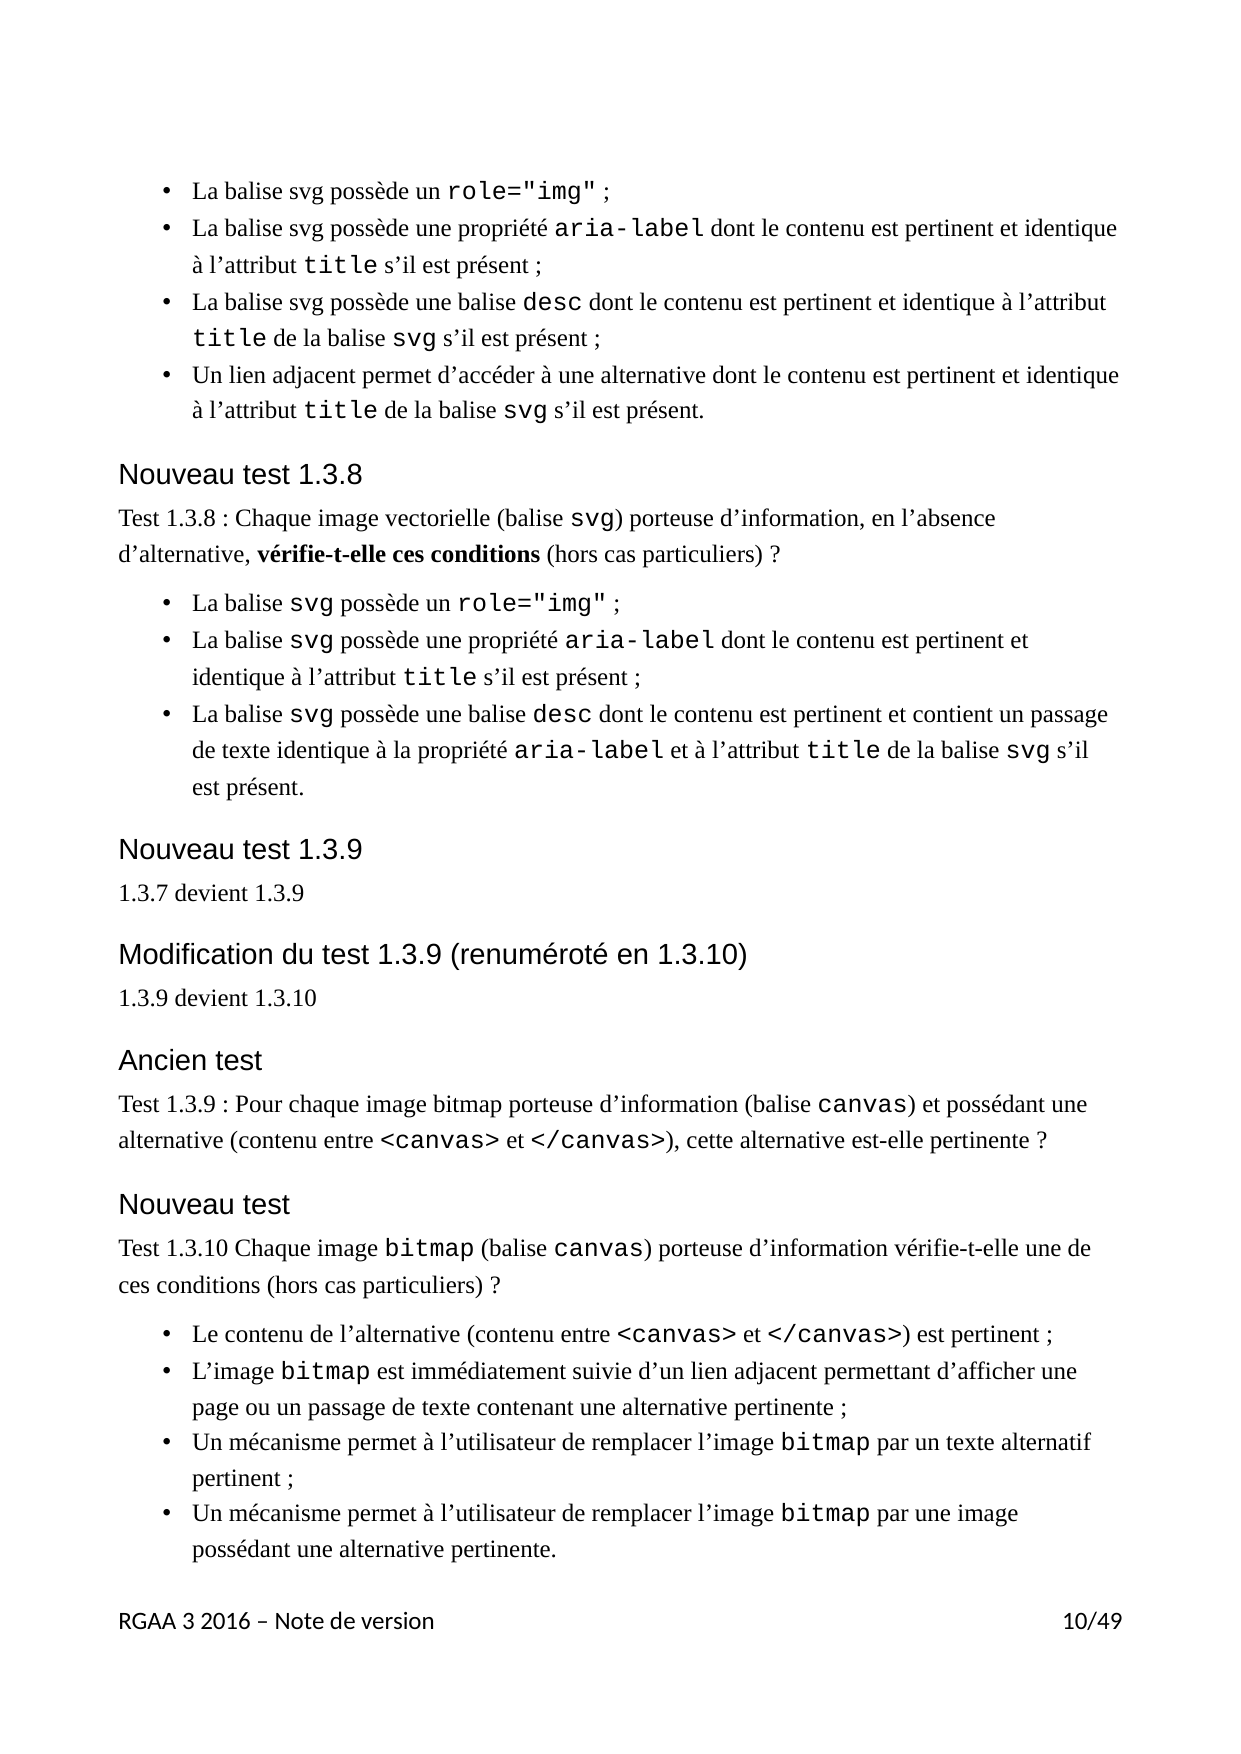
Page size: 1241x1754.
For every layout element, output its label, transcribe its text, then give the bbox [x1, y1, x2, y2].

list La balise svg possède un role="img" ; [162, 176, 1122, 207]
subtitle Nouveau test 1.3.8 [118, 457, 1122, 490]
list La balise svg possède un role="img" ; [162, 588, 1122, 619]
subtitle Ancien test [118, 1043, 1122, 1076]
list La balise svg possède une propriété aria-label dont le contenu est pertinent et identique à l’attribut title s’il est présent ; [162, 213, 1122, 281]
list Le contenu de l’alternative (contenu entre <canvas> et </canvas>) est pertinent ; [162, 1319, 1122, 1350]
list Un mécanisme permet à l’utilisateur de remplacer l’image bitmap par un texte alternatif pertinent ; [162, 1427, 1122, 1492]
text 1.3.9 devient 1.3.10 [118, 983, 1122, 1012]
list La balise svg possède une balise desc dont le contenu est pertinent et contient un passage de texte identique à la propriété aria-label et à l’attribut title de la balise svg s’il est présent. [162, 699, 1122, 801]
subtitle Modification du test 1.3.9 (renuméroté en 1.3.10) [118, 937, 1122, 971]
subtitle Nouveau test 1.3.9 [118, 832, 1122, 865]
list L’image bitmap est immédiatement suivie d’un lien adjacent permettant d’afficher une page ou un passage de texte contenant une alternative pertinente ; [162, 1356, 1122, 1421]
subtitle Nouveau test [118, 1187, 1122, 1221]
list La balise svg possède une propriété aria-label dont le contenu est pertinent et identique à l’attribut title s’il est présent ; [162, 626, 1122, 693]
text Test 1.3.9 : Pour chaque image bitmap porteuse d’information (balise canvas) et possédant une alternative (contenu entre <canvas> et </canvas>), cette alternative est-elle pertinente ? [118, 1089, 1122, 1156]
text Test 1.3.10 Chaque image bitmap (balise canvas) porteuse d’information vérifie-t-elle une de ces conditions (hors cas particuliers) ? [118, 1233, 1122, 1299]
list Un lien adjacent permet d’accéder à une alternative dont le contenu est pertinent et identique à l’attribut title de la balise svg s’il est présent. [162, 360, 1122, 426]
list Un mécanisme permet à l’utilisateur de remplacer l’image bitmap par une image possédant une alternative pertinente. [162, 1498, 1122, 1563]
text 1.3.7 devient 1.3.9 [118, 878, 1122, 906]
list La balise svg possède une balise desc dont le contenu est pertinent et identique à l’attribut title de la balise svg s’il est présent ; [162, 287, 1122, 354]
text Test 1.3.8 : Chaque image vectorielle (balise svg) porteuse d’information, en l’absence d’alternative, vérifie-t-elle ces conditions (hors cas particuliers) ? [118, 503, 1122, 568]
